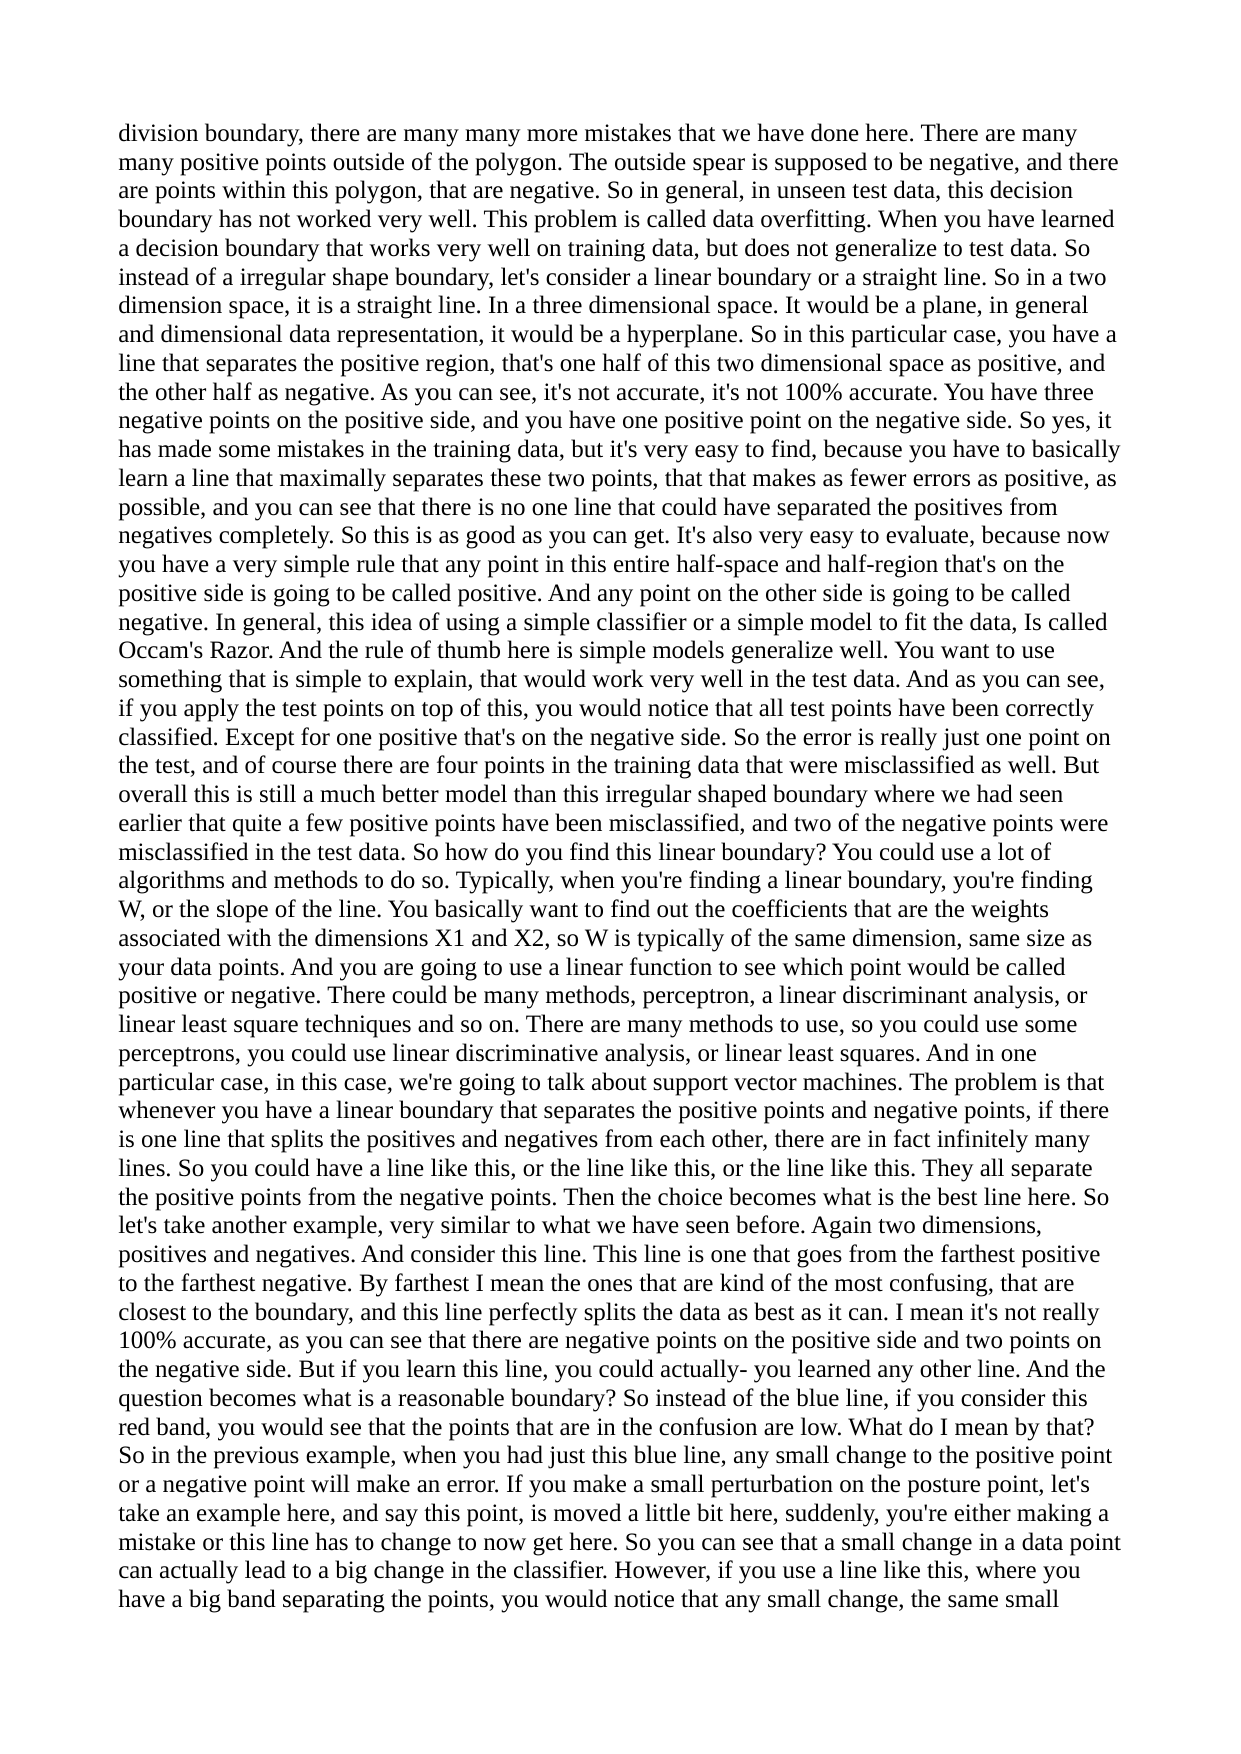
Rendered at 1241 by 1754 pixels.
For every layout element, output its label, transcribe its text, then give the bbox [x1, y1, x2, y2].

text division boundary, there are many many more mistakes that we have done here. There are many many positive points outside of the polygon. The outside spear is supposed to be negative, and there are points within this polygon, that are negative. So in general, in unseen test data, this decision boundary has not worked very well. This problem is called data overfitting. When you have learned a decision boundary that works very well on training data, but does not generalize to test data. So instead of a irregular shape boundary, let's consider a linear boundary or a straight line. So in a two dimension space, it is a straight line. In a three dimensional space. It would be a plane, in general and dimensional data representation, it would be a hyperplane. So in this particular case, you have a line that separates the positive region, that's one half of this two dimensional space as positive, and the other half as negative. As you can see, it's not accurate, it's not 100% accurate. You have three negative points on the positive side, and you have one positive point on the negative side. So yes, it has made some mistakes in the training data, but it's very easy to find, because you have to basically learn a line that maximally separates these two points, that that makes as fewer errors as positive, as possible, and you can see that there is no one line that could have separated the positives from negatives completely. So this is as good as you can get. It's also very easy to evaluate, because now you have a very simple rule that any point in this entire half-space and half-region that's on the positive side is going to be called positive. And any point on the other side is going to be called negative. In general, this idea of using a simple classifier or a simple model to fit the data, Is called Occam's Razor. And the rule of thumb here is simple models generalize well. You want to use something that is simple to explain, that would work very well in the test data. And as you can see, if you apply the test points on top of this, you would notice that all test points have been correctly classified. Except for one positive that's on the negative side. So the error is really just one point on the test, and of course there are four points in the training data that were misclassified as well. But overall this is still a much better model than this irregular shaped boundary where we had seen earlier that quite a few positive points have been misclassified, and two of the negative points were misclassified in the test data. So how do you find this linear boundary? You could use a lot of algorithms and methods to do so. Typically, when you're finding a linear boundary, you're finding W, or the slope of the line. You basically want to find out the coefficients that are the weights associated with the dimensions X1 and X2, so W is typically of the same dimension, same size as your data points. And you are going to use a linear function to see which point would be called positive or negative. There could be many methods, perceptron, a linear discriminant analysis, or linear least square techniques and so on. There are many methods to use, so you could use some perceptrons, you could use linear discriminative analysis, or linear least squares. And in one particular case, in this case, we're going to talk about support vector machines. The problem is that whenever you have a linear boundary that separates the positive points and negative points, if there is one line that splits the positives and negatives from each other, there are in fact infinitely many lines. So you could have a line like this, or the line like this, or the line like this. They all separate the positive points from the negative points. Then the choice becomes what is the best line here. So let's take another example, very similar to what we have seen before. Again two dimensions, positives and negatives. And consider this line. This line is one that goes from the farthest positive to the farthest negative. By farthest I mean the ones that are kind of the most confusing, that are closest to the boundary, and this line perfectly splits the data as best as it can. I mean it's not really 100% accurate, as you can see that there are negative points on the positive side and two points on the negative side. But if you learn this line, you could actually- you learned any other line. And the question becomes what is a reasonable boundary? So instead of the blue line, if you consider this red band, you would see that the points that are in the confusion are low. What do I mean by that? So in the previous example, when you had just this blue line, any small change to the positive point or a negative point will make an error. If you make a small perturbation on the posture point, let's take an example here, and say this point, is moved a little bit here, suddenly, you're either making a mistake or this line has to change to now get here. So you can see that a small change in a data point can actually lead to a big change in the classifier. However, if you use a line like this, where you have a big band separating the points, you would notice that any small change, the same small [118, 118, 1122, 1613]
